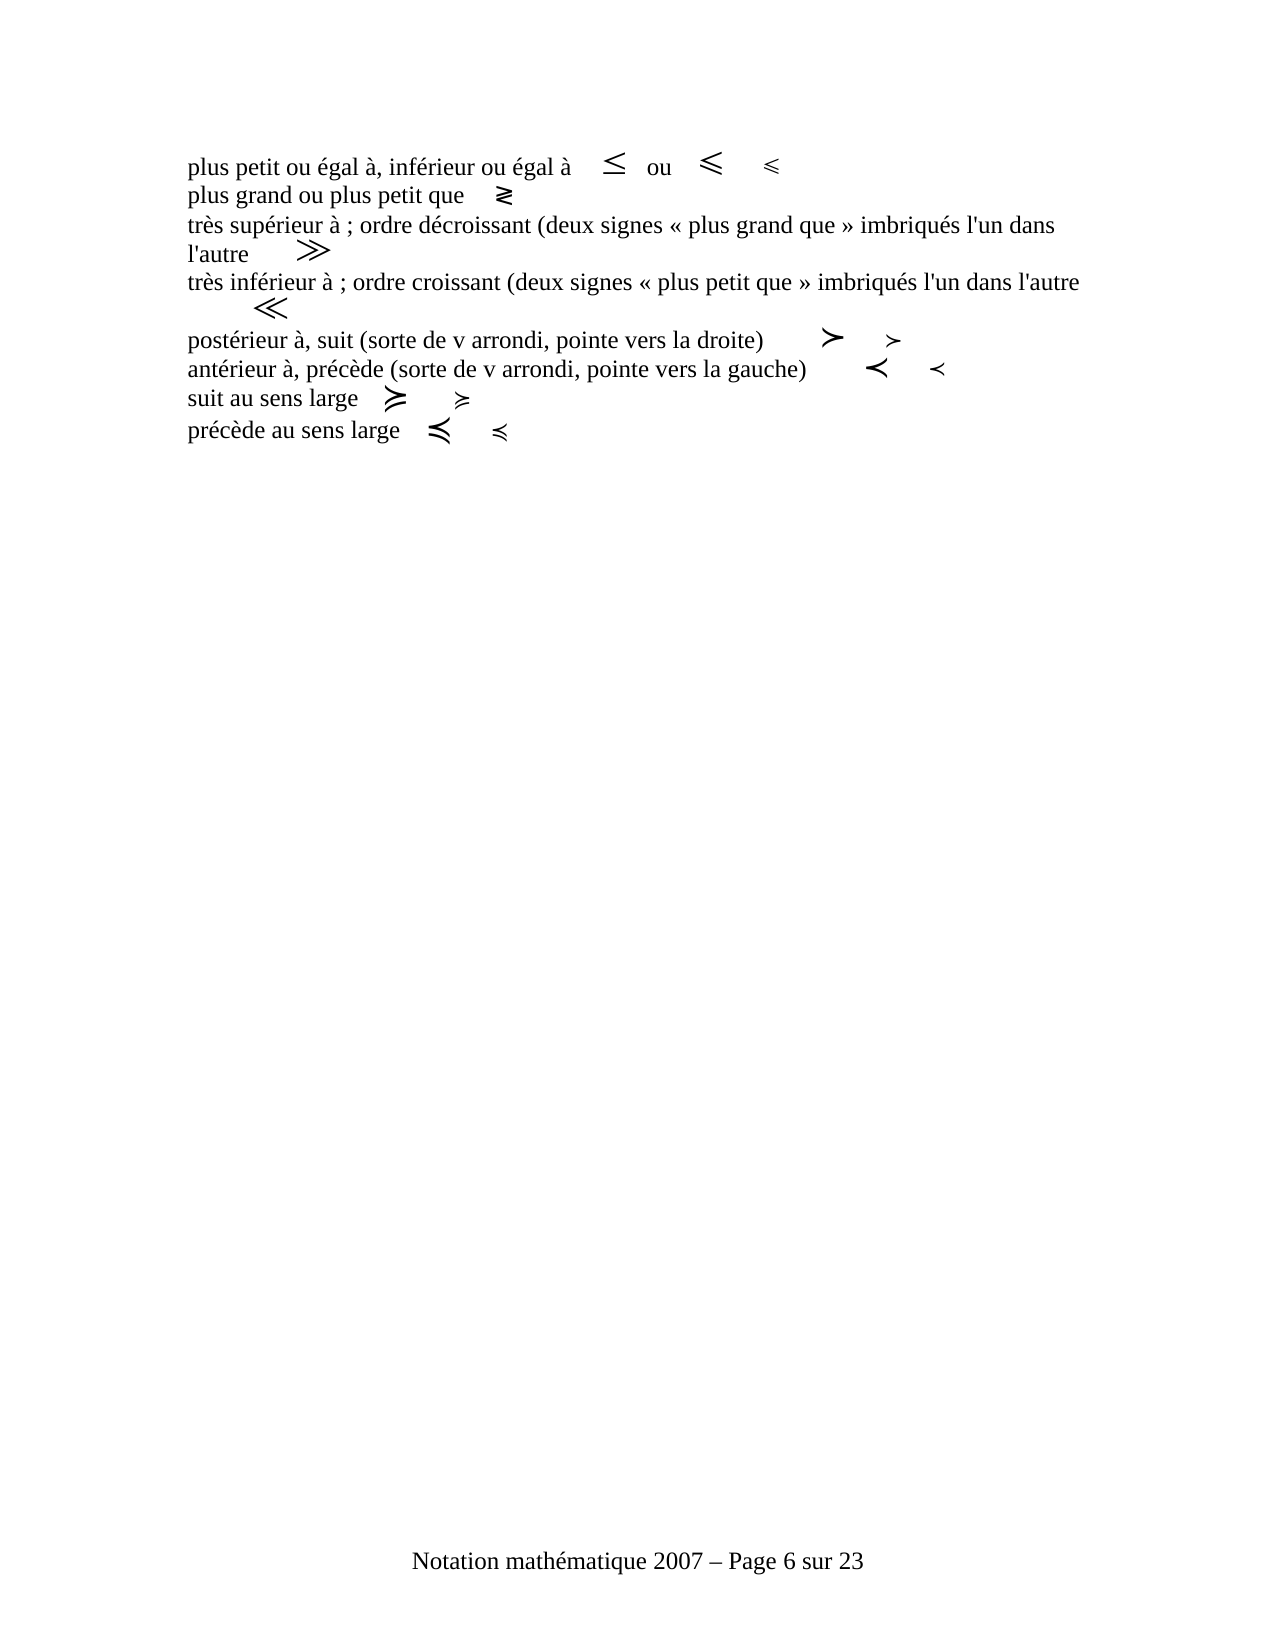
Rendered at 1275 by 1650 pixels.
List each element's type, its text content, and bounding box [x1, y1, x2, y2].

text antérieur à, précède (sorte de v arrondi, pointe vers la gauche) [187, 354, 1087, 383]
text plus petit ou égal à, inférieur ou égal à ou [187, 150, 1087, 181]
text très inférieur à ; ordre croissant (deux signes « plus petit que » imbriqués l'un dans l'autre [187, 267, 1087, 325]
text précède au sens large [187, 414, 1087, 446]
text plus grand ou plus petit que ≷ [187, 181, 1087, 210]
text suit au sens large [187, 383, 1087, 414]
text très supérieur à ; ordre décroissant (deux signes « plus grand que » imbriqués l'un dans l'autre [187, 210, 1087, 267]
text postérieur à, suit (sorte de v arrondi, pointe vers la droite) [187, 325, 1087, 354]
